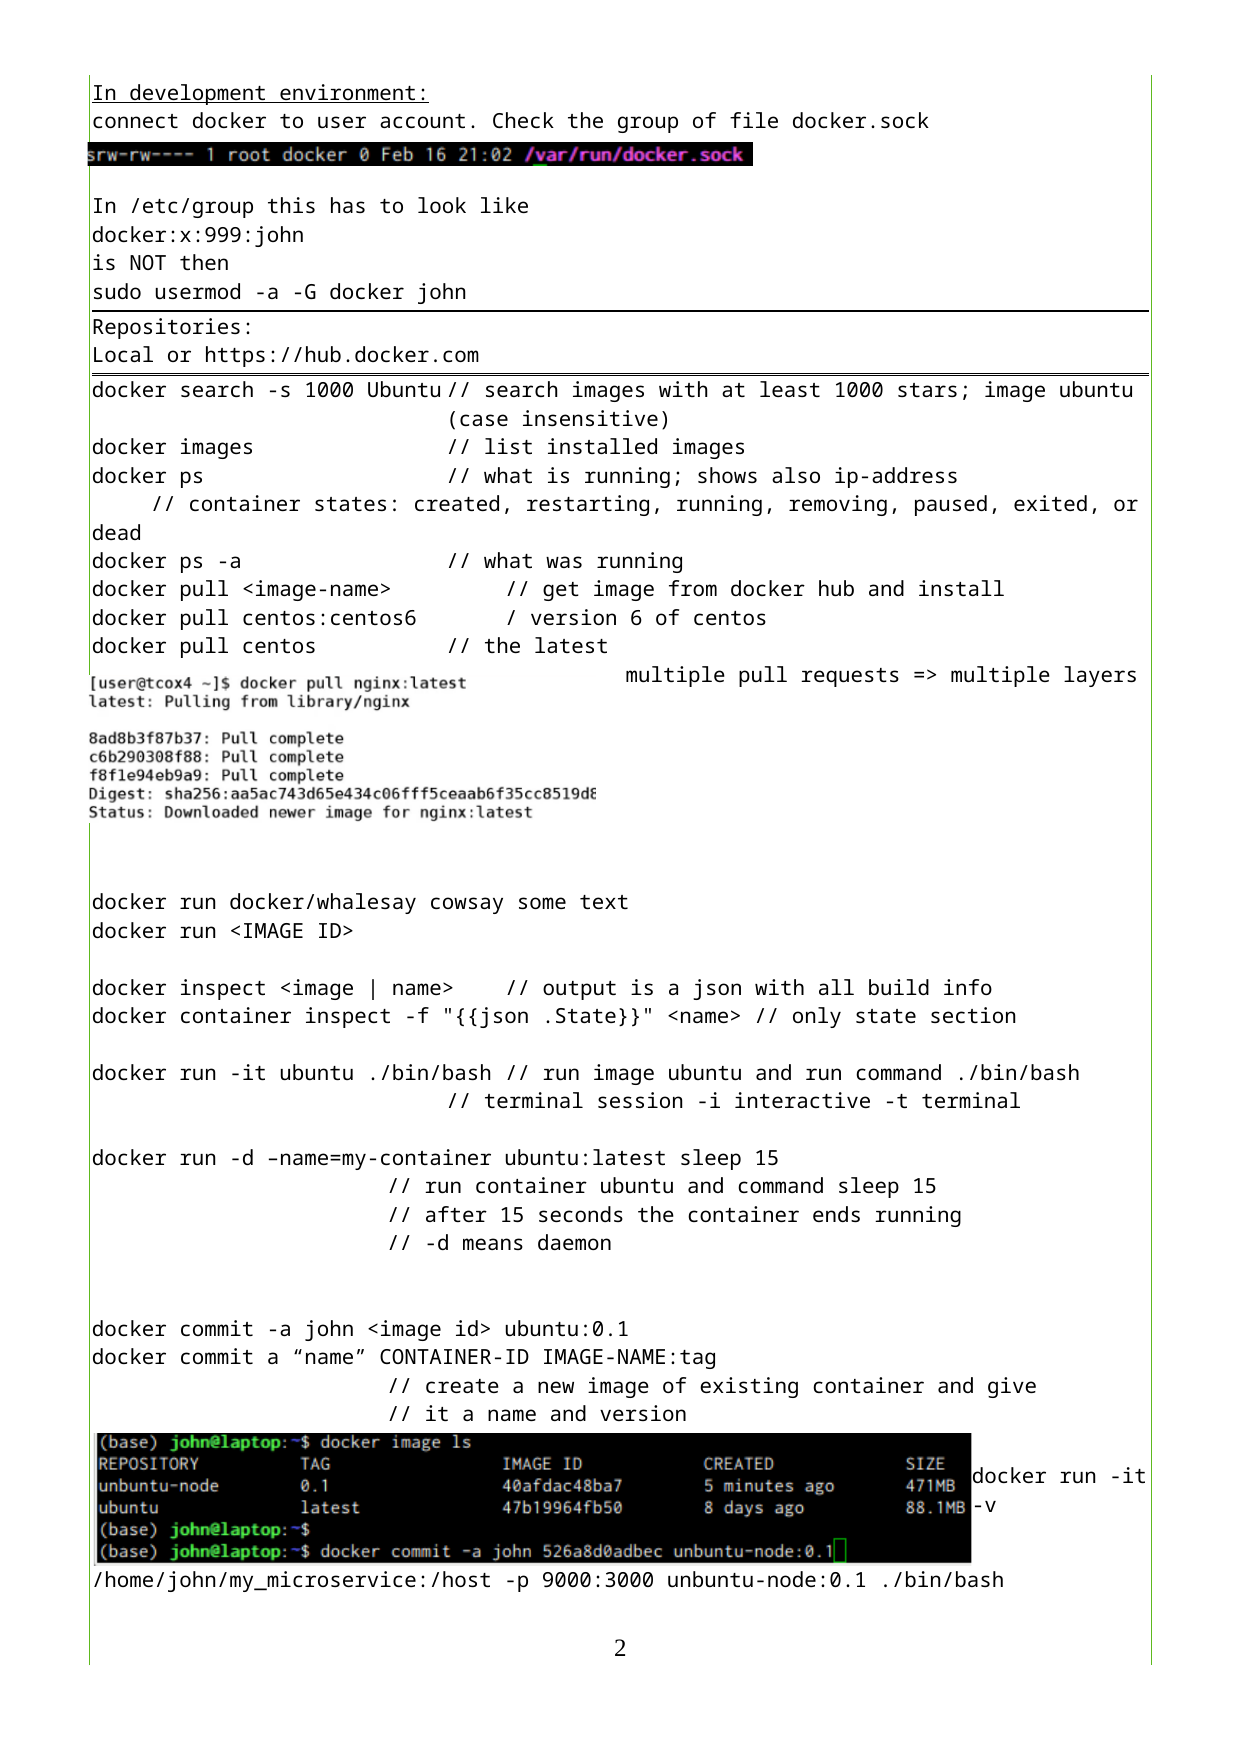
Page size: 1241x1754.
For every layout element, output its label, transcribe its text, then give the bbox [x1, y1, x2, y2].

text docker ps // what is running; shows also ip-address [92, 461, 1149, 489]
text docker pull centos:centos6 / version 6 of centos [92, 603, 1149, 631]
text // container states: created, restarting, running, removing, paused, exited, or dead [92, 489, 1149, 546]
text // -d means daemon [92, 1228, 1149, 1257]
text docker pull <image-name> // get image from docker hub and install [92, 574, 1149, 603]
text // run container ubuntu and command sleep 15 [92, 1172, 1149, 1200]
text docker images // list installed images [92, 432, 1149, 461]
text docker container inspect -f "{{json .State}}" <name> // only state section [92, 1001, 1149, 1029]
text sudo usermod -a -G docker john [92, 277, 1149, 310]
text docker search -s 1000 Ubuntu // search images with at least 1000 stars; image ubuntu [92, 376, 1149, 404]
text In /etc/group this has to look like [92, 192, 1149, 220]
picture [93, 1433, 972, 1566]
picture [88, 675, 596, 823]
text // after 15 seconds the container ends running [92, 1200, 1149, 1228]
text docker pull centos // the latest [92, 631, 1149, 660]
text // create a new image of existing container and give [92, 1371, 1149, 1399]
text (case insensitive) [92, 404, 1149, 432]
text Local or https://hub.docker.com [92, 340, 1149, 373]
text docker:x:999:john [92, 220, 1149, 248]
text docker commit -a john <image id> ubuntu:0.1 [92, 1314, 1149, 1342]
text docker run <IMAGE ID> [92, 916, 1149, 944]
text docker inspect <image | name> // output is a json with all build info [92, 973, 1149, 1001]
text connect docker to user account. Check the group of file docker.sock [92, 106, 1149, 135]
text multiple pull requests => multiple layers [92, 660, 1149, 688]
picture [87, 142, 753, 166]
text docker commit a “name” CONTAINER-ID IMAGE-NAME:tag [92, 1342, 1149, 1371]
text In development environment: [92, 78, 1149, 106]
text is NOT then [92, 248, 1149, 277]
text Repositories: [92, 312, 1149, 340]
text // terminal session -i interactive -t terminal [92, 1086, 1149, 1115]
text docker ps -a // what was running [92, 546, 1149, 574]
text docker run -it ubuntu ./bin/bash // run image ubuntu and run command ./bin/bash [92, 1058, 1149, 1086]
text // it a name and version [92, 1399, 1149, 1428]
text docker run -it -v /home/john/my_microservice:/host -p 9000:3000 unbuntu-node:0.1 ./bin/bash [92, 1462, 1149, 1594]
text docker run docker/whalesay cowsay some text [92, 887, 1149, 916]
text docker run -d –name=my-container ubuntu:latest sleep 15 [92, 1143, 1149, 1172]
